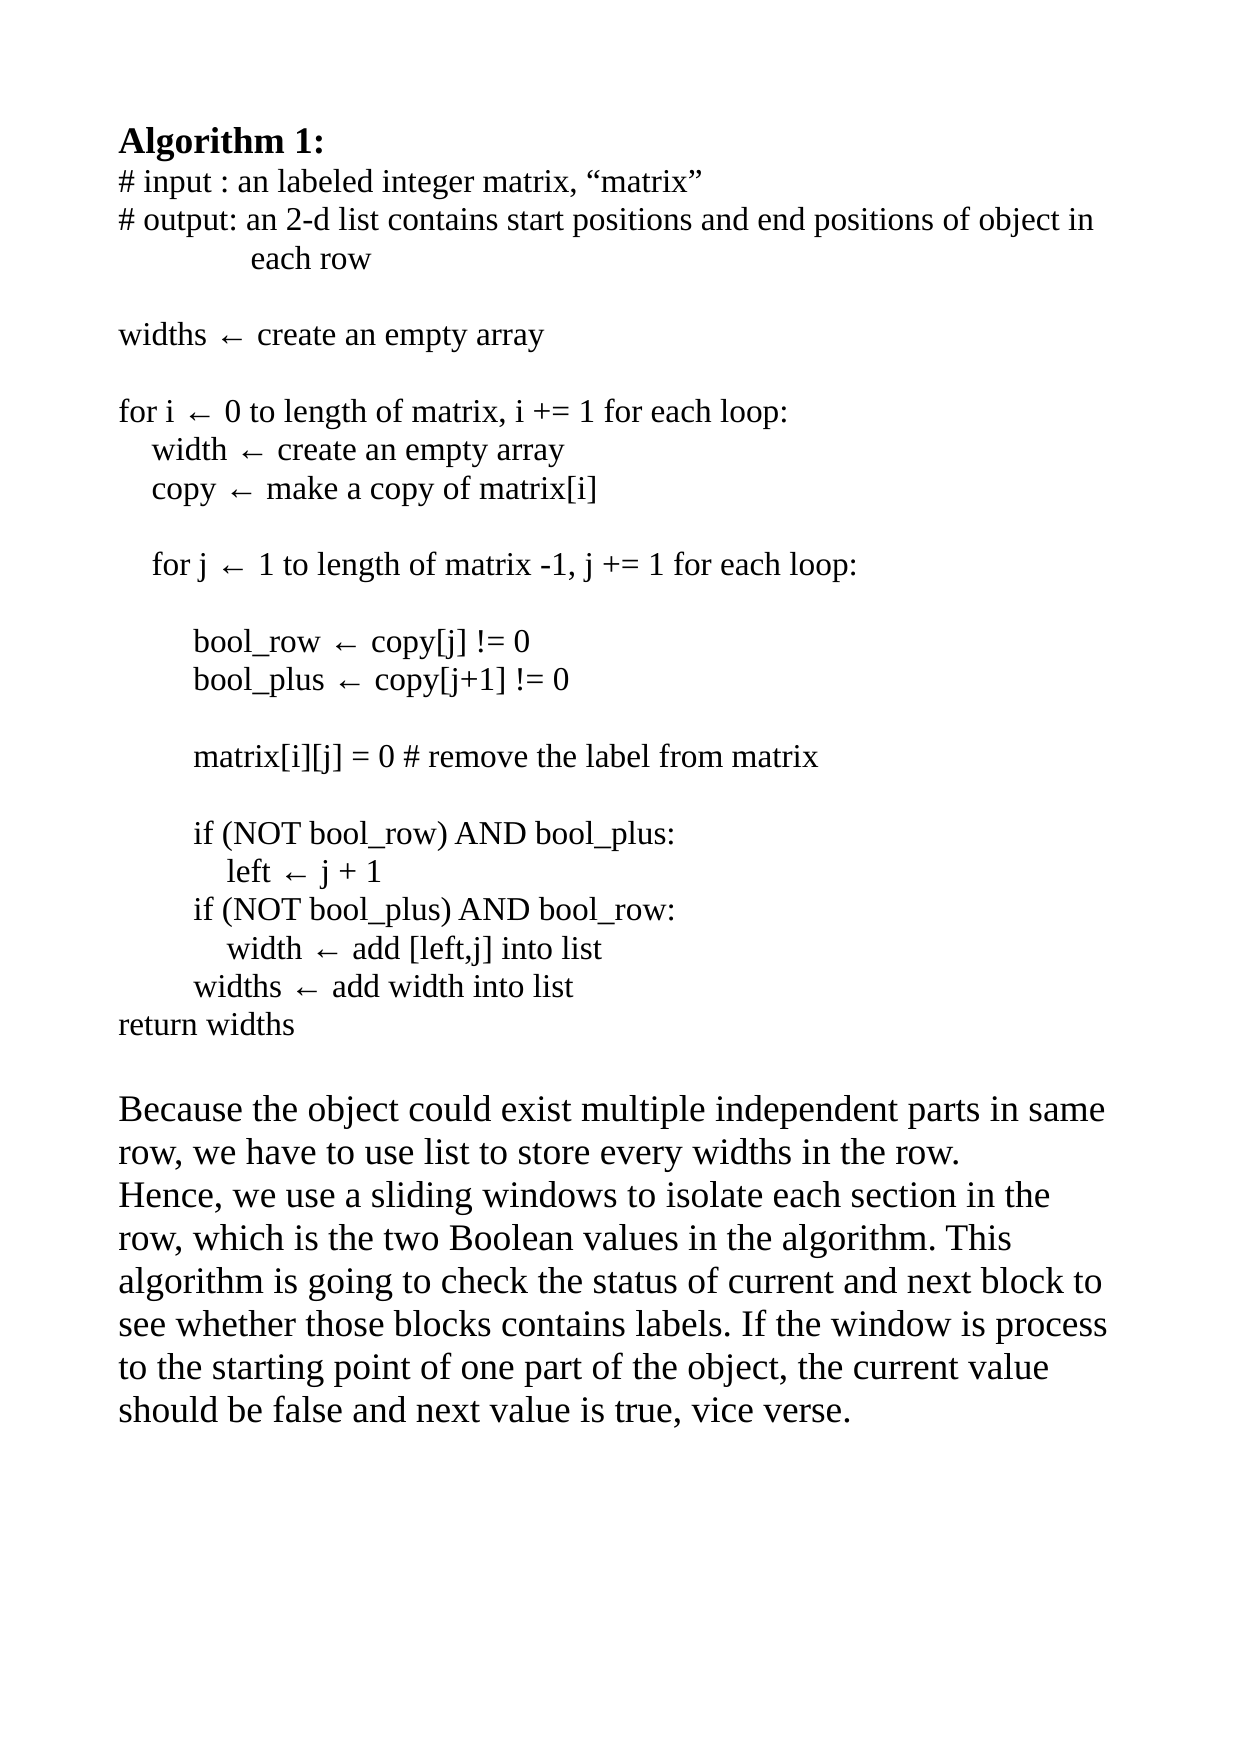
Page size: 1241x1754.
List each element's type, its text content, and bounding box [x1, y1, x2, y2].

text return widths [118, 1004, 1122, 1043]
text # input : an labeled integer matrix, “matrix” [118, 161, 1122, 199]
text Because the object could exist multiple independent parts in same row, we have to use list to store every widths in the row. [118, 1086, 1122, 1172]
text # output: an 2-d list contains start positions and end positions of object in each row [118, 199, 1122, 276]
text widths ← add width into list [118, 966, 1122, 1004]
text matrix[i][j] = 0 # remove the label from matrix [118, 736, 1122, 774]
text for i ← 0 to length of matrix, i += 1 for each loop: [118, 391, 1122, 429]
text copy ← make a copy of matrix[i] [118, 468, 1122, 506]
text Algorithm 1: [118, 118, 1122, 161]
text for j ← 1 to length of matrix -1, j += 1 for each loop: [118, 544, 1122, 583]
text bool_plus ← copy[j+1] != 0 [118, 659, 1122, 698]
text width ← create an empty array [118, 429, 1122, 468]
text widths ← create an empty array [118, 314, 1122, 353]
text if (NOT bool_row) AND bool_plus: [118, 813, 1122, 851]
text width ← add [left,j] into list [118, 928, 1122, 966]
text Hence, we use a sliding windows to isolate each section in the row, which is the two Boolean values in the algorithm. This algorithm is going to check the status of current and next block to see whether those blocks contains labels. If the window is process to the starting point of one part of the object, the current value should be false and next value is true, vice verse. [118, 1172, 1122, 1431]
text bool_row ← copy[j] != 0 [118, 621, 1122, 659]
text left ← j + 1 [118, 851, 1122, 889]
text if (NOT bool_plus) AND bool_row: [118, 889, 1122, 928]
